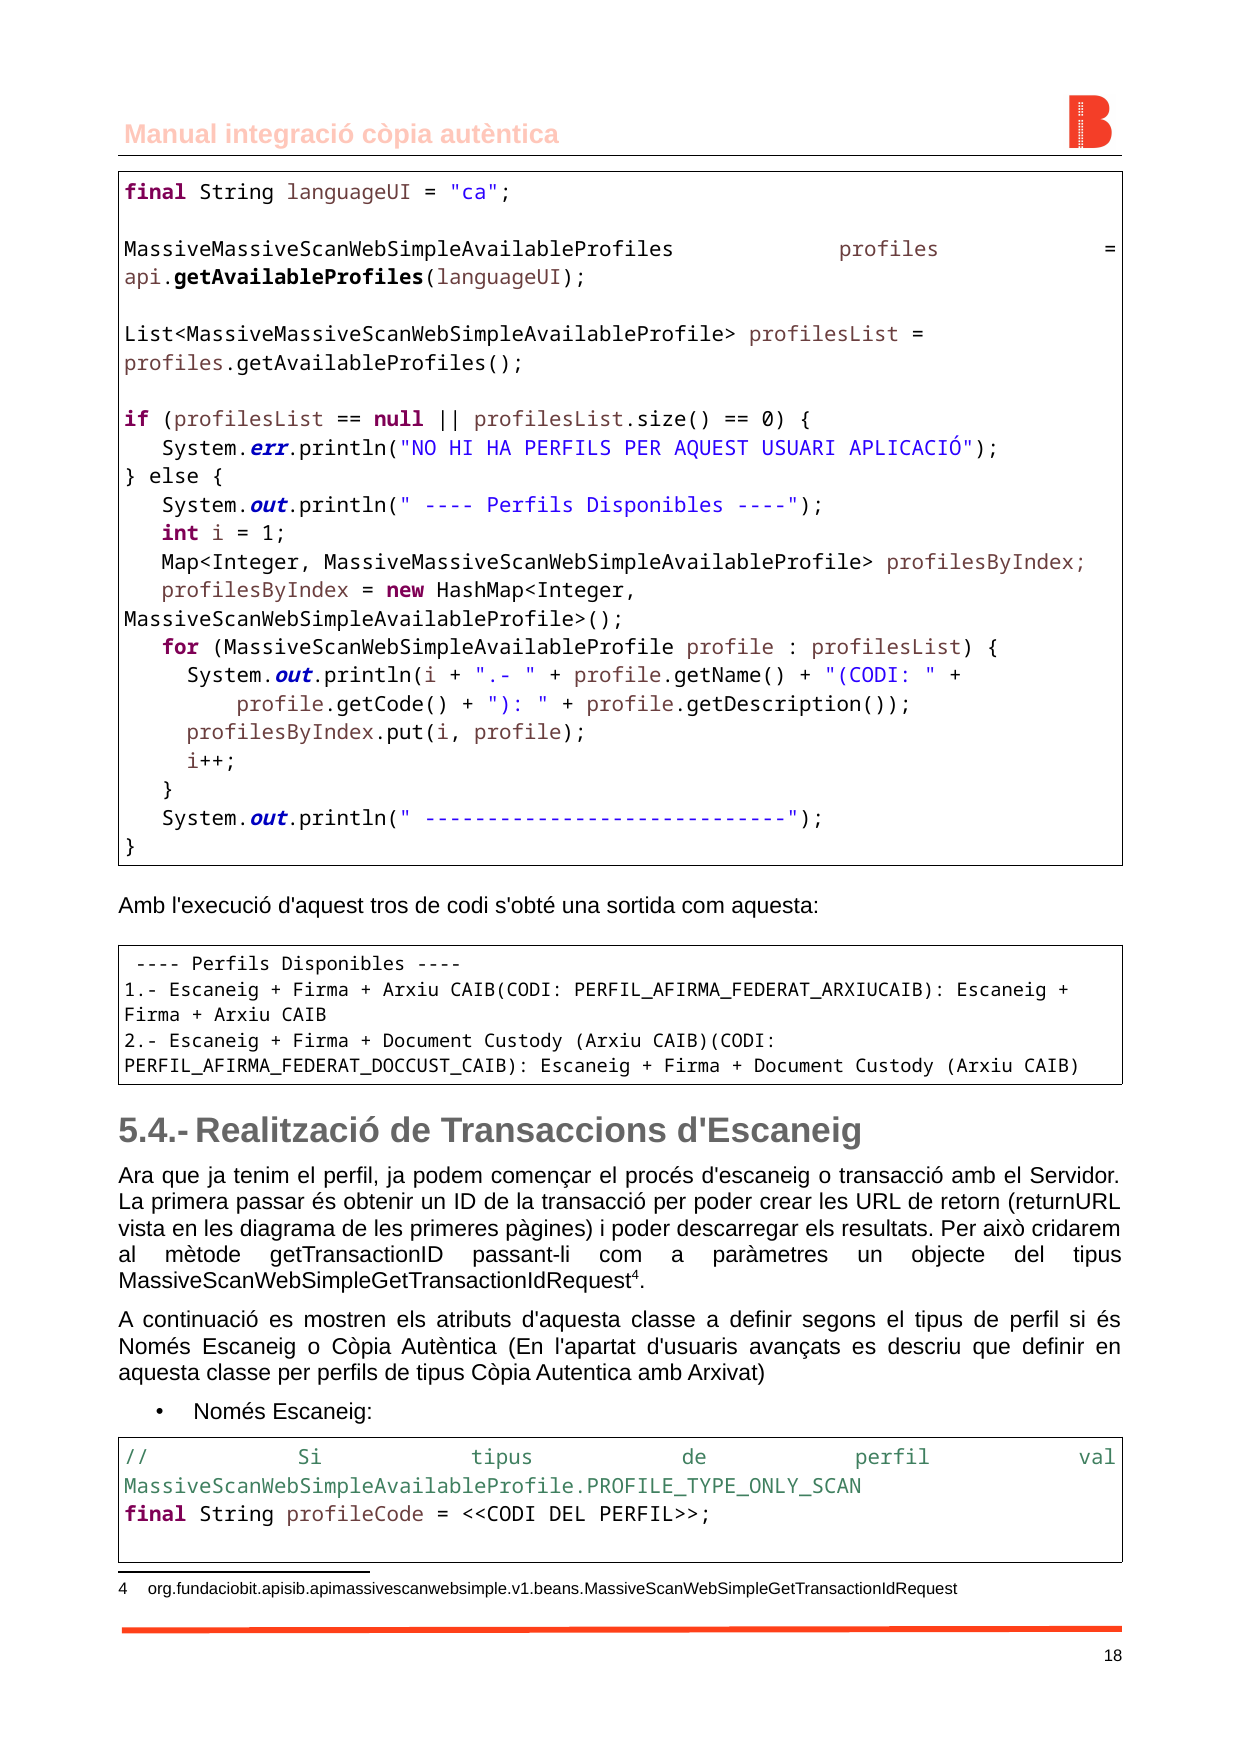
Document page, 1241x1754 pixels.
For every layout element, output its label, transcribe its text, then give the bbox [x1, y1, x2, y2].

table_header // Si tipus de perfil val MassiveScanWebSimpleAvailableProfile.PROFILE_TYPE_ONLY_SCAN final String profileCode = <<CODI DEL PERFIL>>; [119, 1438, 1122, 1562]
subtitle Realització de Transaccions d'Escaneig [118, 1109, 1122, 1149]
text Ara que ja tenim el perfil, ja podem començar el procés d'escaneig o transacció amb el Servidor. La primera passar és obtenir un ID de la transacció per poder crear les URL de retorn (returnURL vista en les diagrama de les primeres pàgines) i poder descarregar els resultats. Per això cridarem al mètode getTransactionID passant-li com a paràmetres un objecte del tipus MassiveScanWebSimpleGetTransactionIdRequest. [118, 1162, 1122, 1294]
text org.fundaciobit.apisib.apimassivescanwebsimple.v1.beans.MassiveScanWebSimpleGetTransactionIdRequest [118, 1578, 1122, 1598]
table_header ---- Perfils Disponibles ---- 1.- Escaneig + Firma + Arxiu CAIB(CODI: PERFIL_AFIRMA_FEDERAT_ARXIUCAIB): Escaneig + Firma + Arxiu CAIB 2.- Escaneig + Firma + Document Custody (Arxiu CAIB)(CODI: PERFIL_AFIRMA_FEDERAT_DOCCUST_CAIB): Escaneig + Firma + Document Custody (Arxiu CAIB) [119, 946, 1122, 1084]
picture [1063, 94, 1117, 150]
list Només Escaneig: [156, 1398, 1122, 1424]
text A continuació es mostren els atributs d'aquesta classe a definir segons el tipus de perfil si és Només Escaneig o Còpia Autèntica (En l'apartat d'usuaris avançats es descriu que definir en aquesta classe per perfils de tipus Còpia Autentica amb Arxivat) [118, 1306, 1122, 1385]
text Amb l'execució d'aquest tros de codi s'obté una sortida com aquesta: [118, 892, 1122, 918]
table_header final String languageUI = "ca"; MassiveMassiveScanWebSimpleAvailableProfiles profiles = api.getAvailableProfiles(languageUI); List<MassiveMassiveScanWebSimpleAvailableProfile> profilesList = profiles.getAvailableProfiles(); if (profilesList == null || profilesList.size() == 0) { System.err.println("NO HI HA PERFILS PER AQUEST USUARI APLICACIÓ"); } else { System.out.println(" ---- Perfils Disponibles ----"); int i = 1; Map<Integer, MassiveMassiveScanWebSimpleAvailableProfile> profilesByIndex; profilesByIndex = new HashMap<Integer, MassiveScanWebSimpleAvailableProfile>(); for (MassiveScanWebSimpleAvailableProfile profile : profilesList) { System.out.println(i + ".- " + profile.getName() + "(CODI: " + profile.getCode() + "): " + profile.getDescription()); profilesByIndex.put(i, profile); i++; } System.out.println(" -----------------------------"); } [119, 172, 1122, 865]
